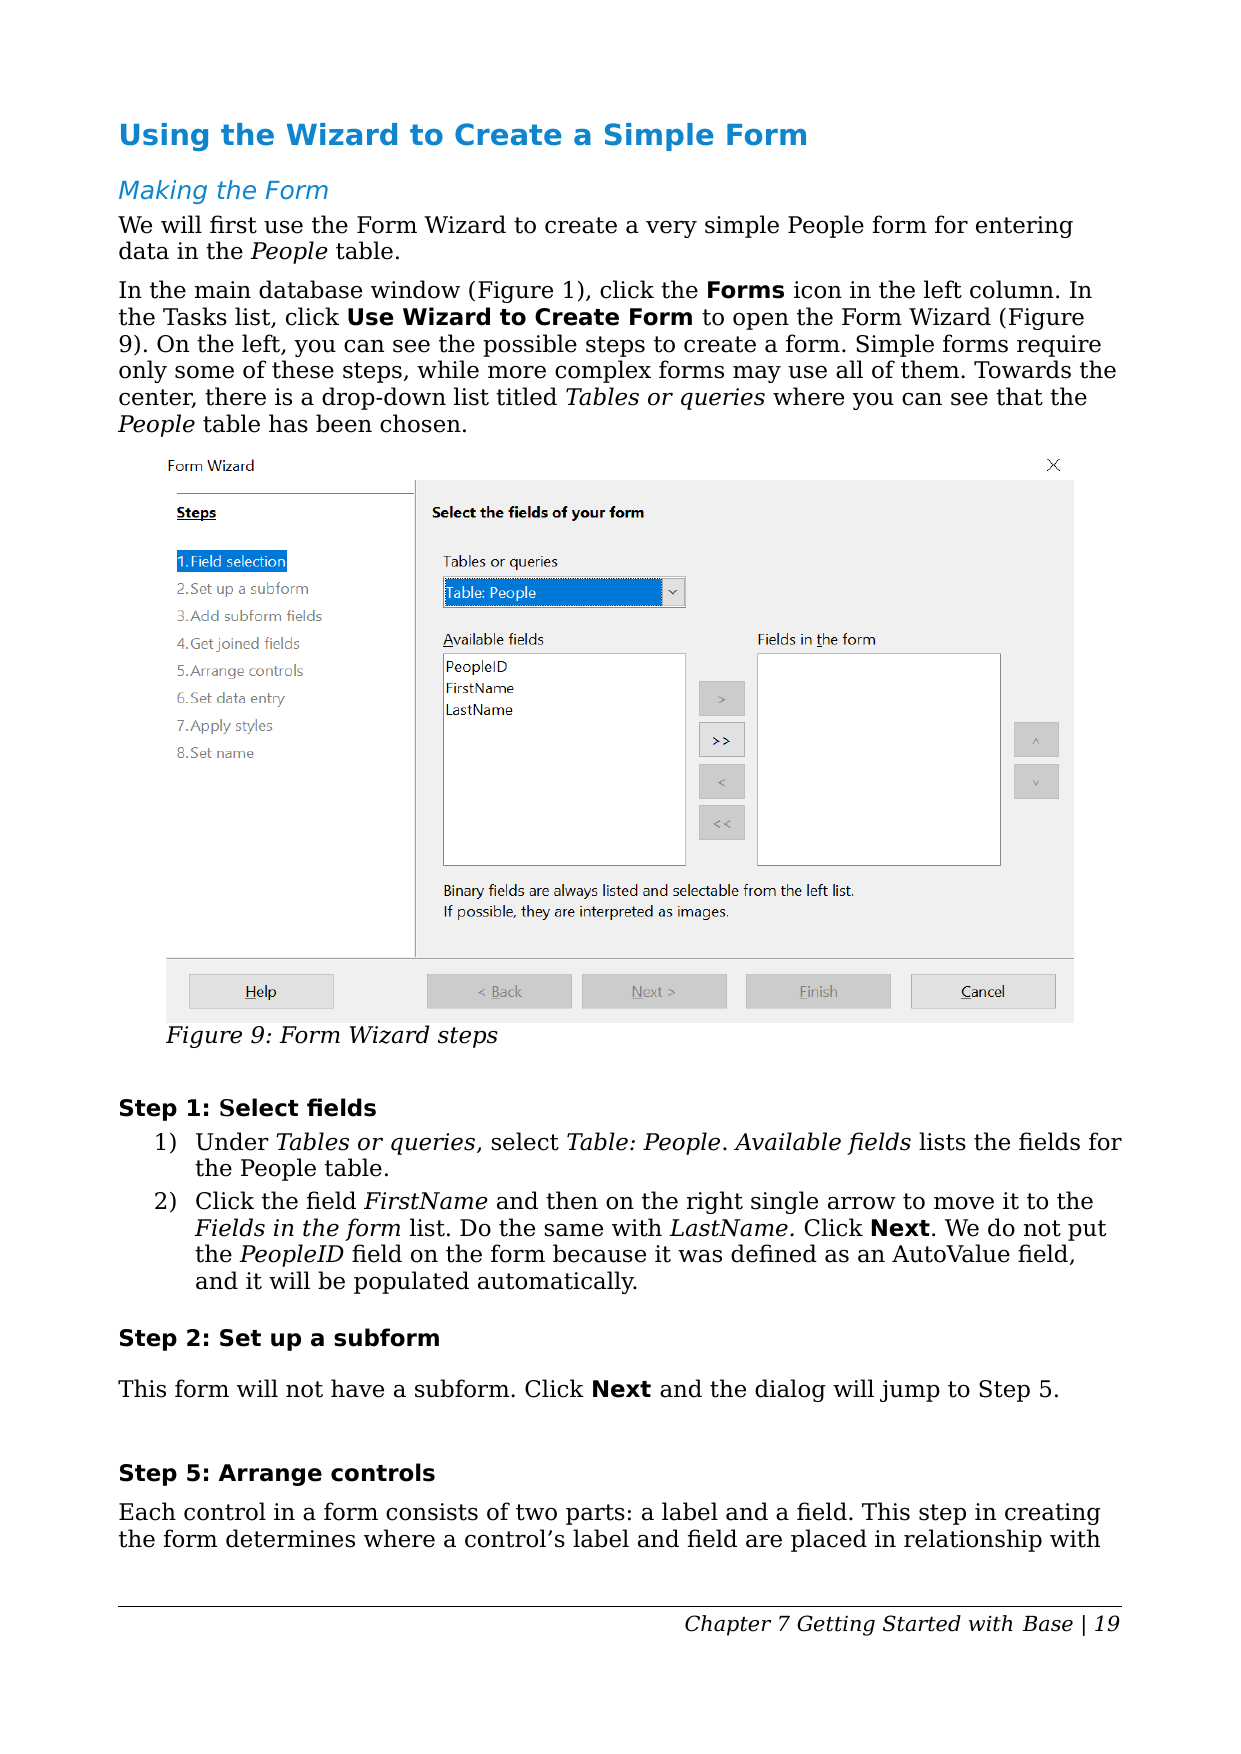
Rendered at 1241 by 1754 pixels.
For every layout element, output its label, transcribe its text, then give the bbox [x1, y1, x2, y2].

subtitle Using the Wizard to Create a Simple Form [118, 118, 1122, 152]
text Figure 9: Form Wizard steps [166, 1023, 1074, 1049]
list Click the field FirstName and then on the right single arrow to move it to the Fields in the form list. Do the same with LastName. Click Next. We do not put the PeopleID field on the form because it was defined as an AutoValue field, and it will be populated automatically. [177, 1188, 1122, 1295]
list Step 1: Select fields [118, 1095, 1122, 1122]
text Each control in a form consists of two parts: a label and a field. This step in creating the form determines where a control’s label and field are placed in relationship with [118, 1499, 1122, 1552]
list Under Tables or queries, select Table: People. Available fields lists the fields for the People table. [177, 1129, 1122, 1182]
text Step 5: Arrange controls [118, 1460, 1122, 1487]
subtitle Making the Form [118, 176, 1122, 205]
text In the main database window (Figure 1), click the Forms icon in the left column. In the Tasks list, click Use Wizard to Create Form to open the Form Wizard (Figure 9). On the left, you can see the possible steps to create a form. Simple forms require only some of these steps, while more complex forms may use all of them. Towards the center, there is a drop-down list titled Tables or queries where you can see that the People table has been chosen. [118, 278, 1122, 438]
picture [166, 450, 1074, 1023]
text We will first use the Form Wizard to create a very simple People form for entering data in the People table. [118, 212, 1122, 265]
text Step 2: Set up a subform [118, 1325, 1122, 1352]
text This form will not have a subform. Click Next and the dialog will jump to Step 5. [118, 1376, 1122, 1403]
